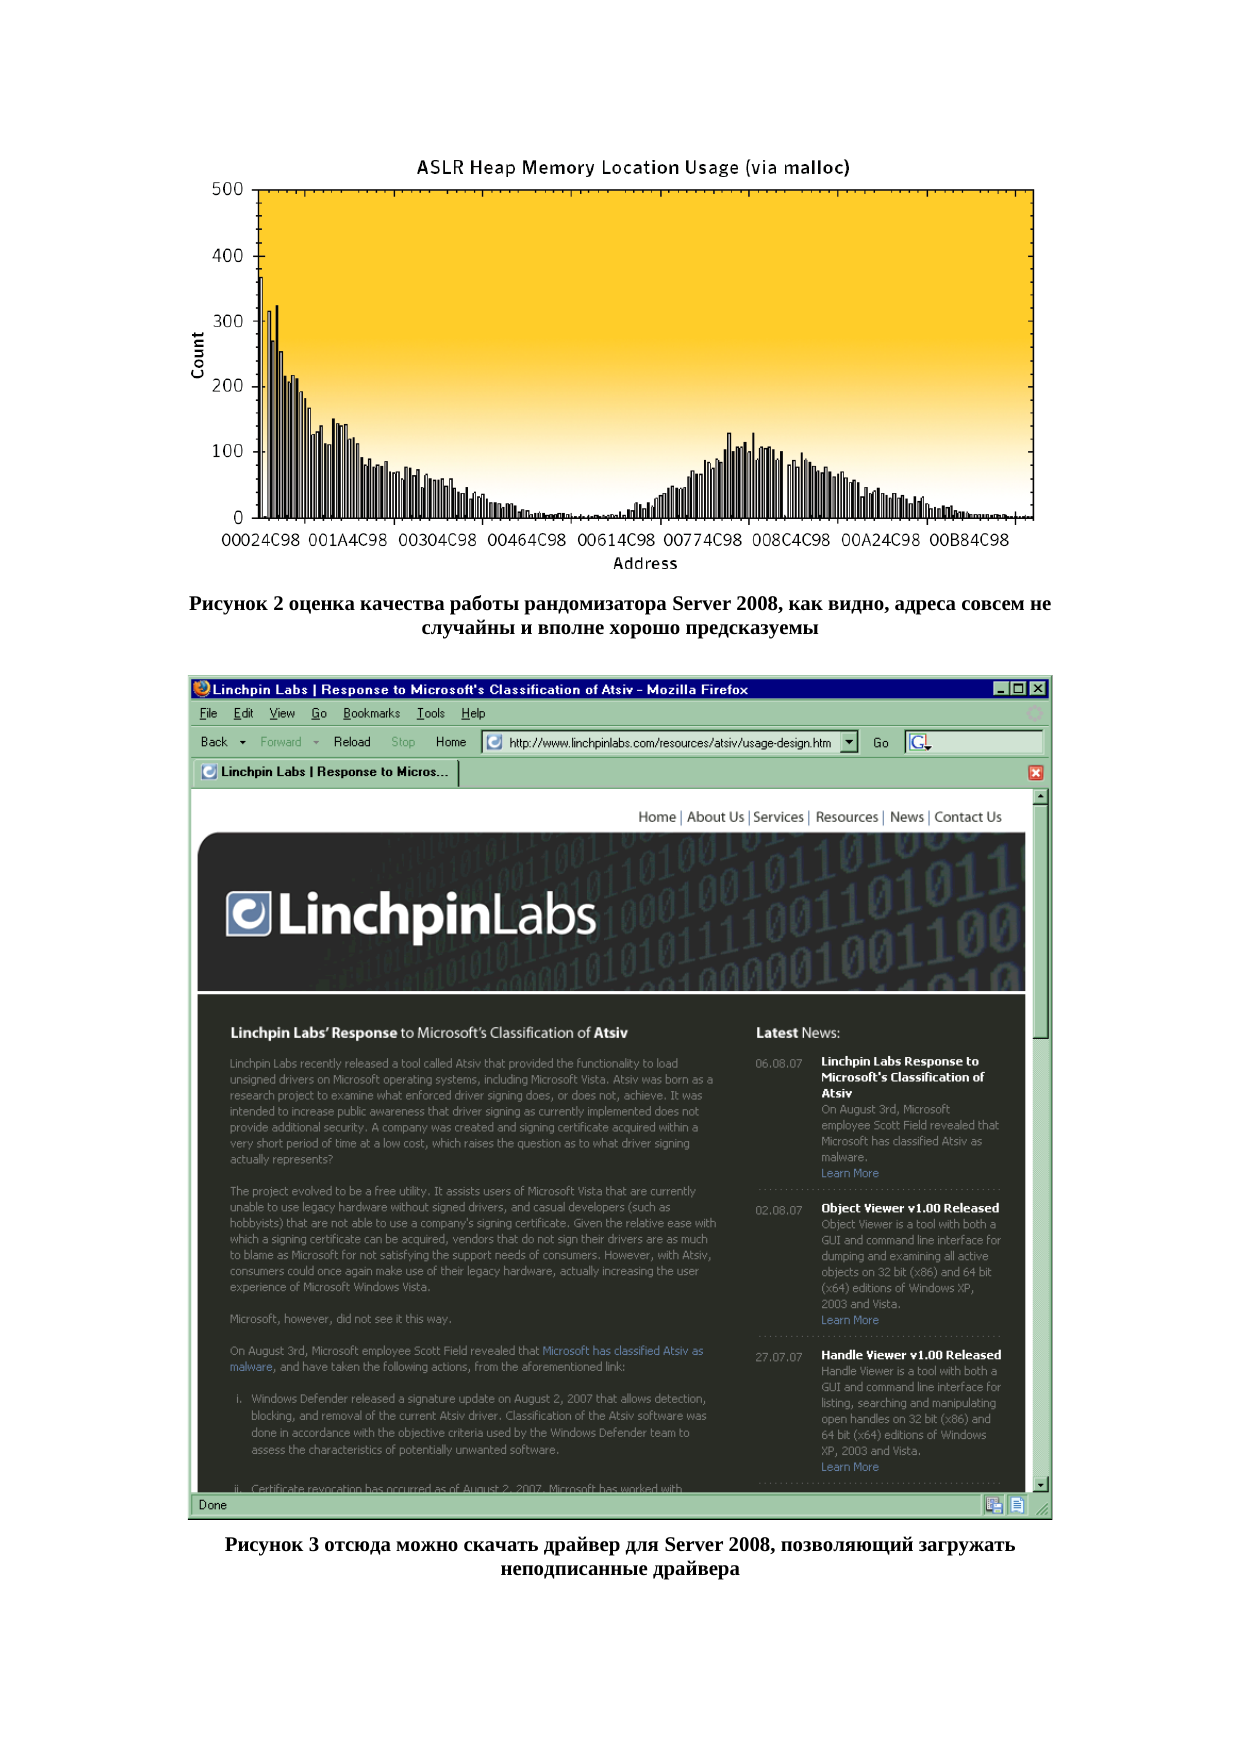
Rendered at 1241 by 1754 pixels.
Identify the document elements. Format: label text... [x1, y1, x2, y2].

text Рисунок 2 оценка качества работы рандомизатора Server 2008, как видно, адреса совсем не случайны и вполне хорошо предсказуемы [187, 591, 1053, 639]
picture [188, 150, 1052, 579]
picture [187, 675, 1053, 1520]
text Рисунок 3 отсюда можно скачать драйвер для Server 2008, позволяющий загружать неподписанные драйвера [187, 1532, 1053, 1580]
